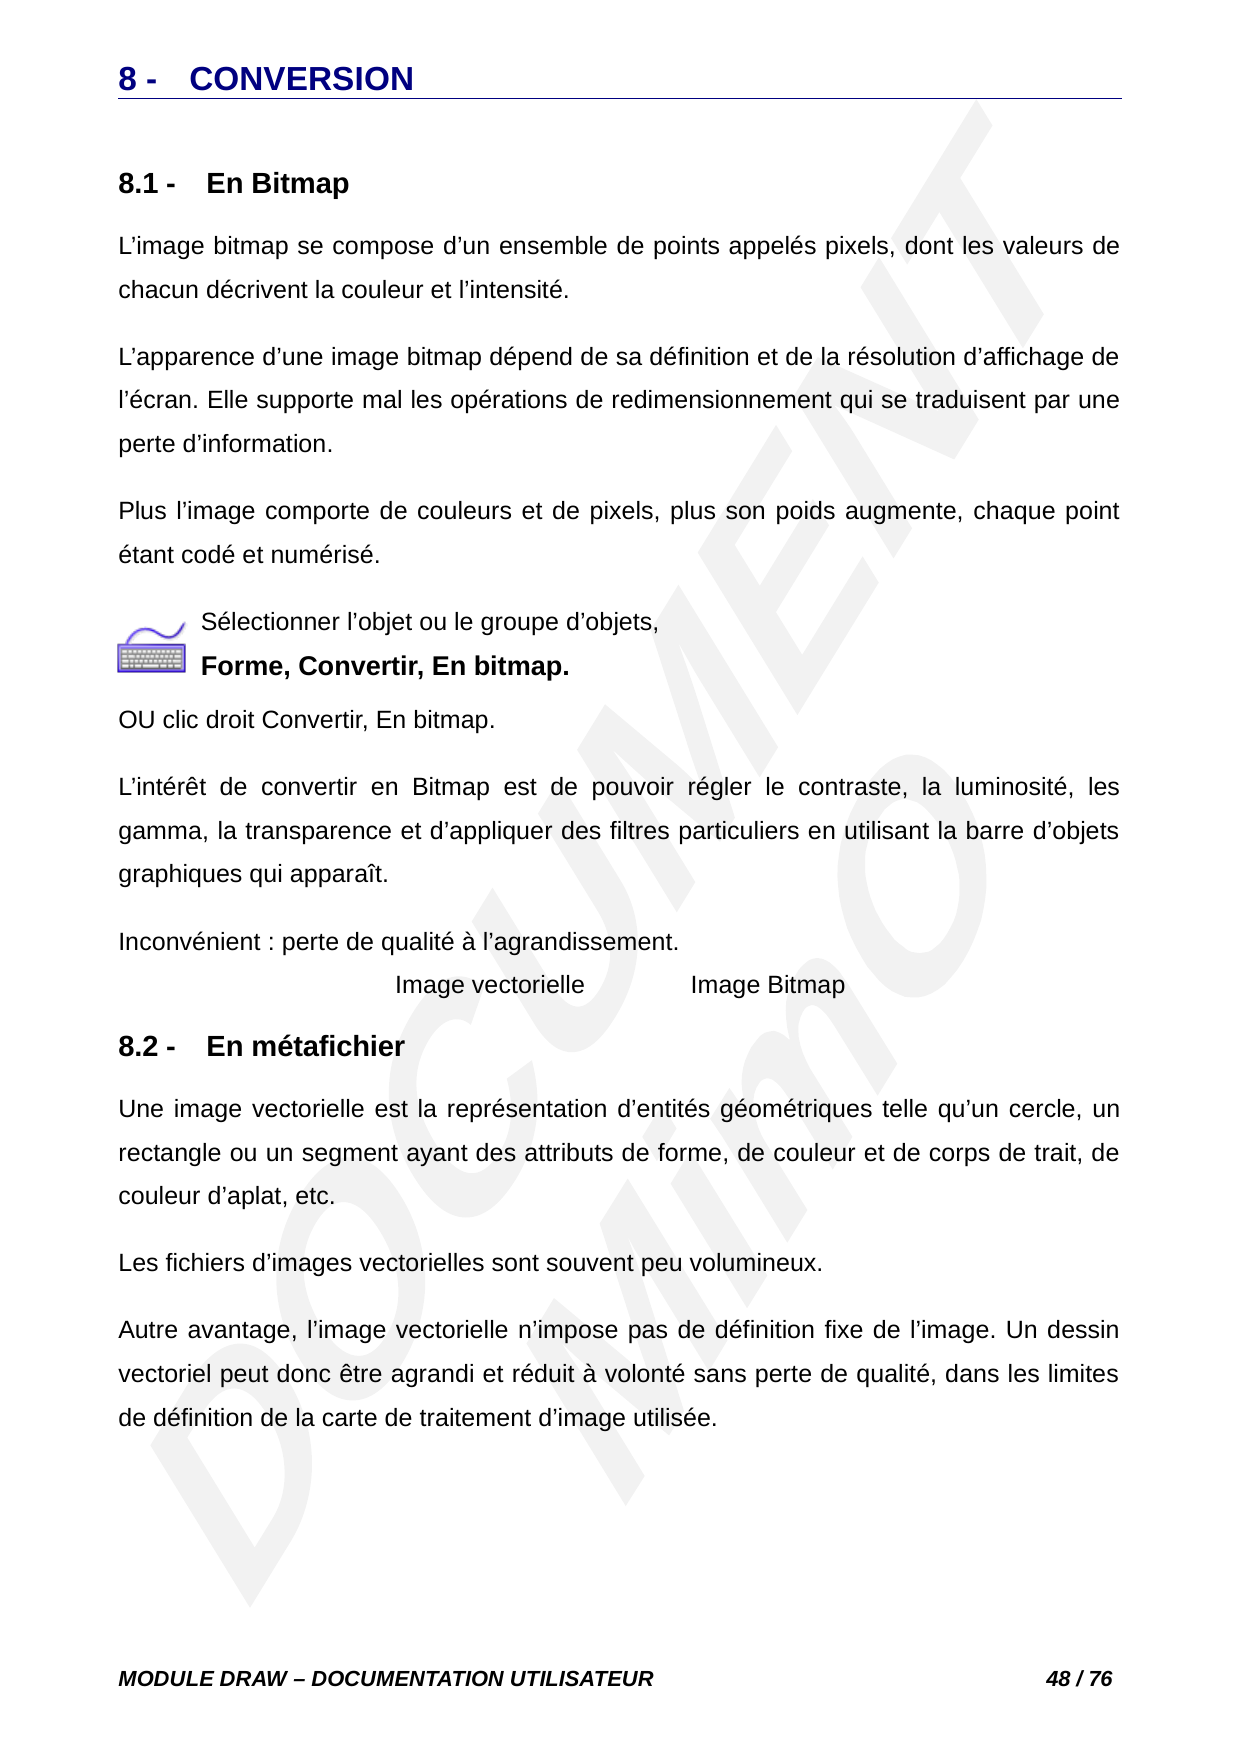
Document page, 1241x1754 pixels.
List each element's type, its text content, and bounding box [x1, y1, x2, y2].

text Image vectorielle Image Bitmap [118, 970, 1122, 999]
text L’image bitmap se compose d’un ensemble de points appelés pixels, dont les valeurs de chacun décrivent la couleur et l’intensité. [118, 231, 1122, 304]
text Autre avantage, l’image vectorielle n’impose pas de définition fixe de l’image. Un dessin vectoriel peut donc être agrandi et réduit à volonté sans perte de qualité, dans les limites de définition de la carte de traitement d’image utilisée. [118, 1315, 1122, 1432]
text L’apparence d’une image bitmap dépend de sa définition et de la résolution d’affichage de l’écran. Elle supporte mal les opérations de redimensionnement qui se traduisent par une perte d’information. [118, 342, 1122, 458]
text Inconvénient : perte de qualité à l’agrandissement. [118, 926, 1122, 956]
text Plus l’image comporte de couleurs et de pixels, plus son poids augmente, chaque point étant codé et numérisé. [118, 496, 1122, 569]
picture [113, 611, 189, 687]
subtitle En métafichier [118, 1028, 1122, 1062]
text Forme, Convertir, En bitmap. [189, 650, 1122, 681]
text Une image vectorielle est la représentation d’entités géométriques telle qu’un cercle, un rectangle ou un segment ayant des attributs de forme, de couleur et de corps de trait, de couleur d’aplat, etc. [118, 1094, 1122, 1210]
subtitle Conversion [118, 59, 1122, 98]
text L’intérêt de convertir en Bitmap est de pouvoir régler le contraste, la luminosité, les gamma, la transparence et d’appliquer des filtres particuliers en utilisant la barre d’objets graphiques qui apparaît. [118, 772, 1122, 888]
text Sélectionner l’objet ou le groupe d’objets, [118, 607, 1122, 636]
text Les fichiers d’images vectorielles sont souvent peu volumineux. [118, 1248, 1122, 1277]
text OU clic droit Convertir, En bitmap. [118, 705, 1122, 734]
subtitle En Bitmap [118, 166, 1122, 199]
